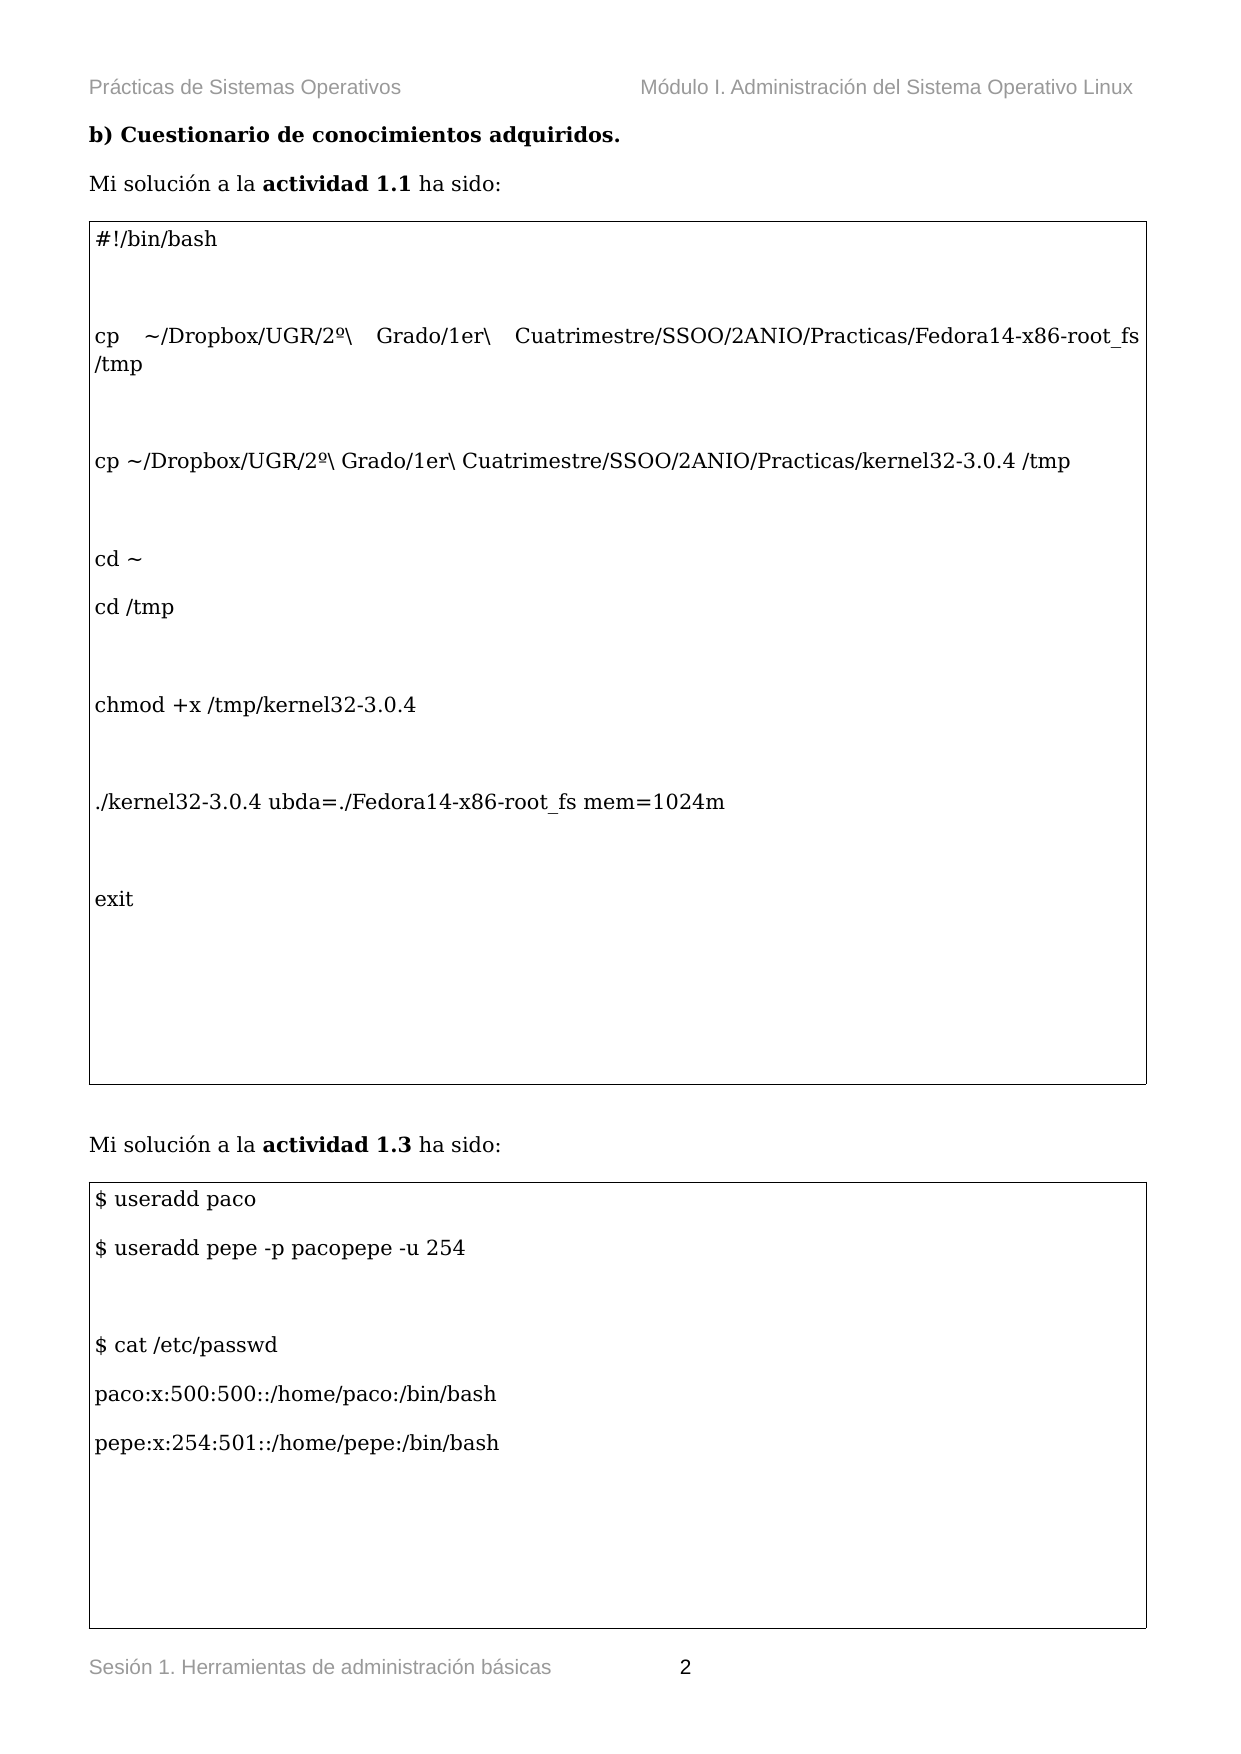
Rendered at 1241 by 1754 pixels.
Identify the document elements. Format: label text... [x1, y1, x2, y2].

table_header $ useradd paco $ useradd pepe -p pacopepe -u 254 $ cat /etc/passwd paco:x:500:500::/home/paco:/bin/bash pepe:x:254:501::/home/pepe:/bin/bash [90, 1183, 1146, 1627]
text b) Cuestionario de conocimientos adquiridos. [89, 123, 1146, 148]
text Mi solución a la actividad 1.3 ha sido: [89, 1133, 1146, 1157]
text Mi solución a la actividad 1.1 ha sido: [89, 172, 1146, 197]
table_header #!/bin/bash cp ~/Dropbox/UGR/2º\ Grado/1er\ Cuatrimestre/SSOO/2ANIO/Practicas/Fedora14-x86-root_fs /tmp cp ~/Dropbox/UGR/2º\ Grado/1er\ Cuatrimestre/SSOO/2ANIO/Practicas/kernel32-3.0.4 /tmp cd ~ cd /tmp chmod +x /tmp/kernel32-3.0.4 ./kernel32-3.0.4 ubda=./Fedora14-x86-root_fs mem=1024m exit [90, 222, 1146, 1084]
